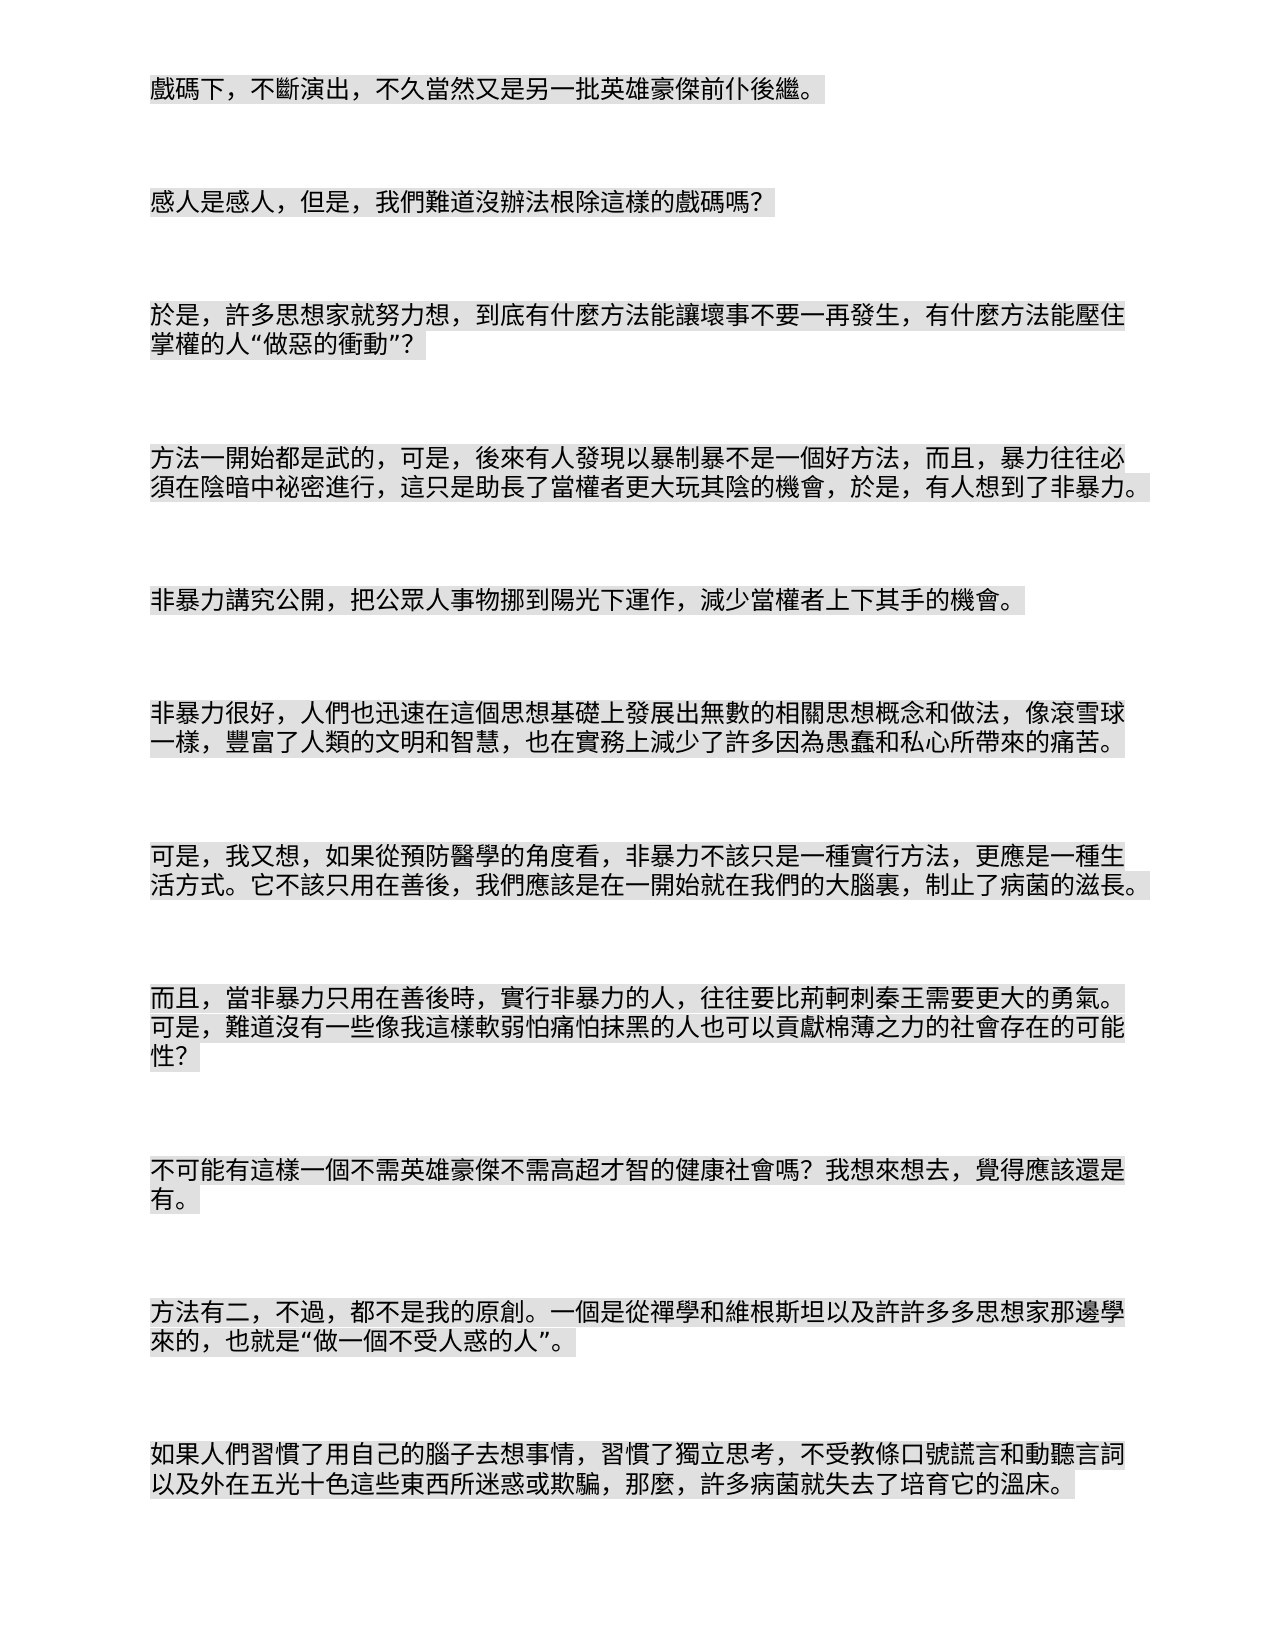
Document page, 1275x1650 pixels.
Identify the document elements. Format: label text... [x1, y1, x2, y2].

text 方法有二，不過，都不是我的原創。一個是從禪學和維根斯坦以及許許多多思想家那邊學來的，也就是“做一個不受人惑的人”。 [150, 1298, 1125, 1357]
text 方法一開始都是武的，可是，後來有人發現以暴制暴不是一個好方法，而且，暴力往往必須在陰暗中祕密進行，這只是助長了當權者更大玩其陰的機會，於是，有人想到了非暴力。 [150, 444, 1125, 502]
text 於是，許多思想家就努力想，到底有什麼方法能讓壞事不要一再發生，有什麼方法能壓住掌權的人“做惡的衝動”？ [150, 301, 1125, 360]
text 感人是感人，但是，我們難道沒辦法根除這樣的戲碼嗎？ [150, 188, 1125, 217]
text 而且，當非暴力只用在善後時，實行非暴力的人，往往要比荊軻刺秦王需要更大的勇氣。可是，難道沒有一些像我這樣軟弱怕痛怕抹黑的人也可以貢獻棉薄之力的社會存在的可能性？ [150, 984, 1125, 1072]
text 非暴力講究公開，把公眾人事物挪到陽光下運作，減少當權者上下其手的機會。 [150, 586, 1125, 615]
text 可是，我又想，如果從預防醫學的角度看，非暴力不該只是一種實行方法，更應是一種生活方式。它不該只用在善後，我們應該是在一開始就在我們的大腦裏，制止了病菌的滋長。 [150, 842, 1125, 900]
text 不可能有這樣一個不需英雄豪傑不需高超才智的健康社會嗎？我想來想去，覺得應該還是有。 [150, 1156, 1125, 1214]
text 戲碼下，不斷演出，不久當然又是另一批英雄豪傑前仆後繼。 [150, 75, 1125, 104]
text 如果人們習慣了用自己的腦子去想事情，習慣了獨立思考，不受教條口號謊言和動聽言詞以及外在五光十色這些東西所迷惑或欺騙，那麼，許多病菌就失去了培育它的溫床。 [150, 1441, 1125, 1499]
text 非暴力很好，人們也迅速在這個思想基礎上發展出無數的相關思想概念和做法，像滾雪球一樣，豐富了人類的文明和智慧，也在實務上減少了許多因為愚蠢和私心所帶來的痛苦。 [150, 699, 1125, 758]
